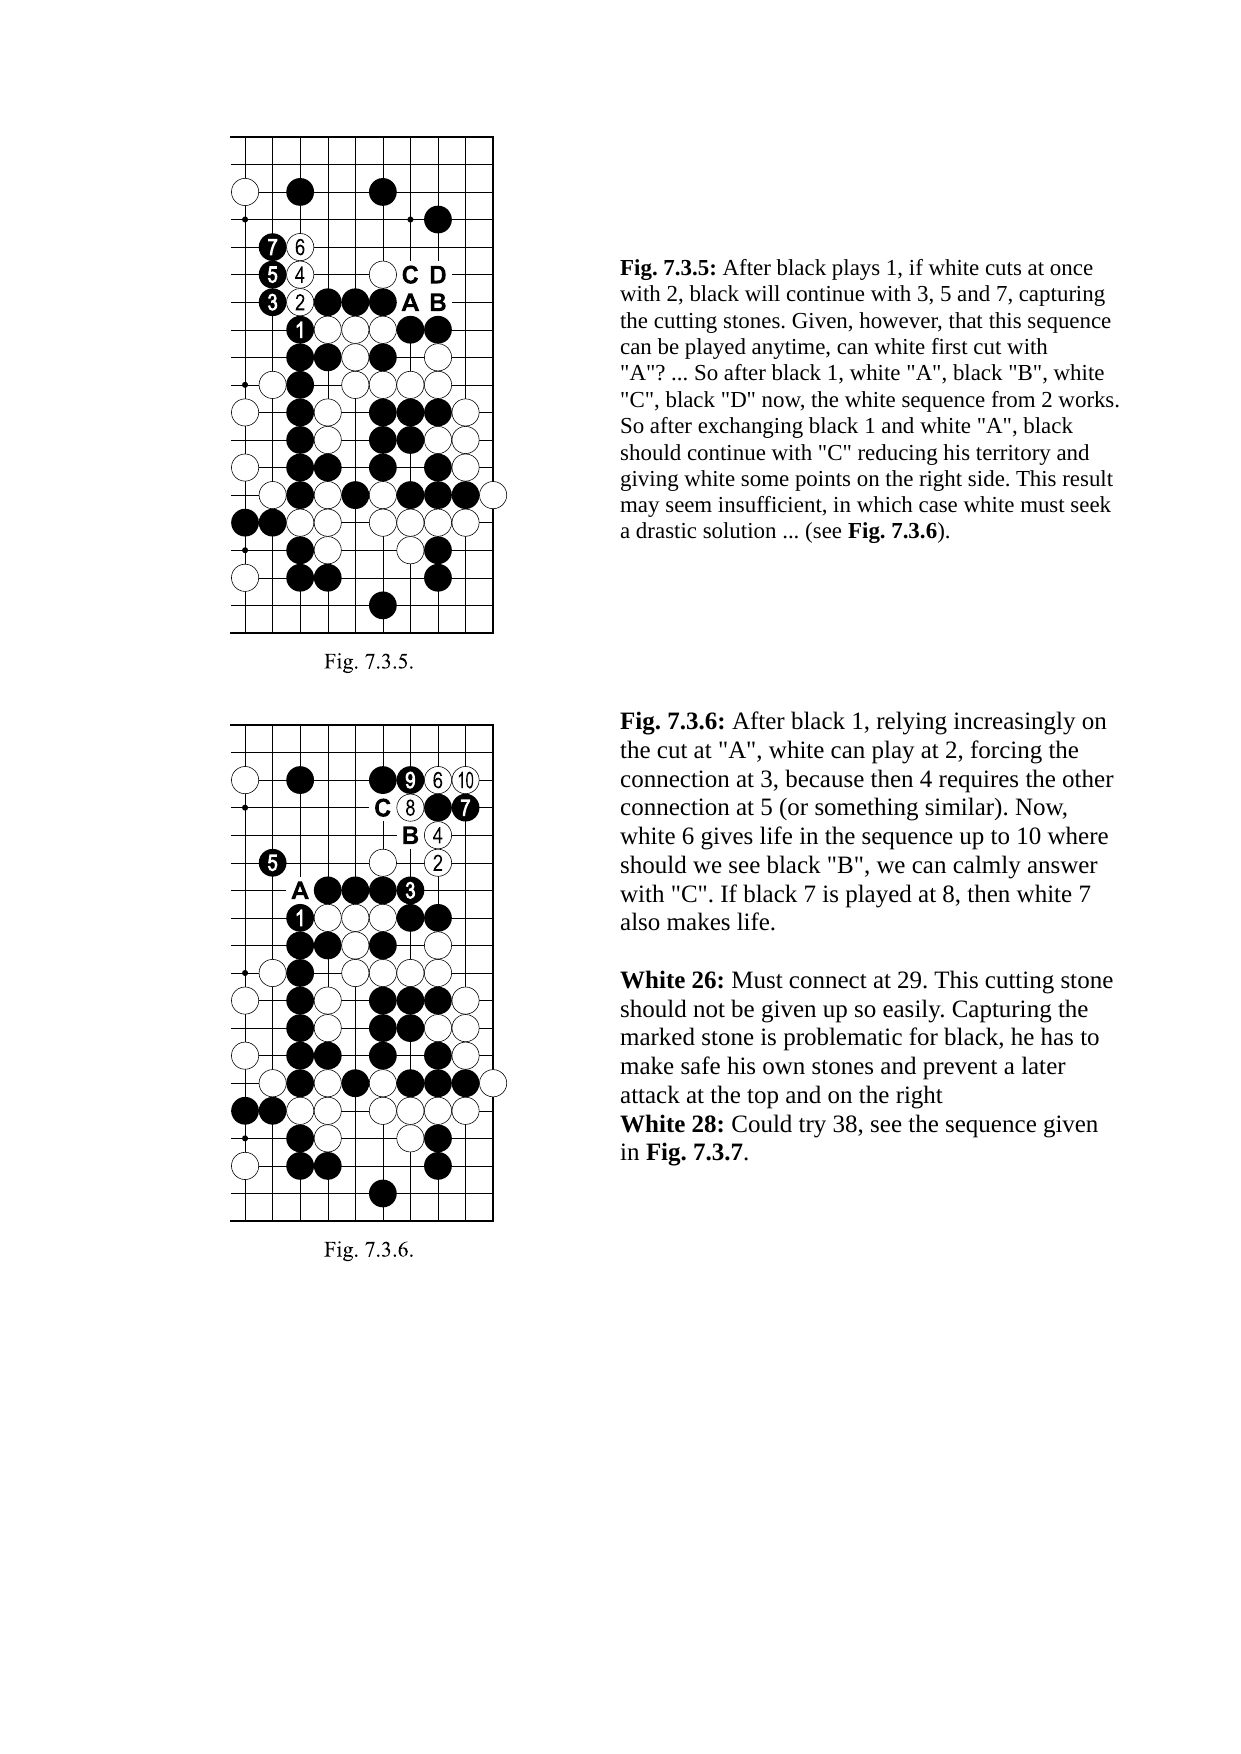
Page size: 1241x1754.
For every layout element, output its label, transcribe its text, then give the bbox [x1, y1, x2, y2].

table_cell [118, 706, 620, 1294]
table_header Fig. 7.3.5: After black plays 1, if white cuts at once with 2, black will continue with 3, 5 and 7, capturing the cutting stones. Given, however, that this sequence can be played anytime, can white first cut with "A"? ... So after black 1, white "A", black "B", white "C", black "D" now, the white sequence from 2 works. So after exchanging black 1 and white "A", black should continue with "C" reducing his territory and giving white some points on the right side. This result may seem insufficient, in which case white must seek a drastic solution ... (see Fig. 7.3.6). [620, 118, 1122, 706]
table_header [118, 118, 620, 706]
table_cell Fig. 7.3.6: After black 1, relying increasingly on the cut at "A", white can play at 2, forcing the connection at 3, because then 4 requires the other connection at 5 (or something similar). Now, white 6 gives life in the sequence up to 10 where should we see black "B", we can calmly answer with "C". If black 7 is played at 8, then white 7 also makes life. White 26: Must connect at 29. This cutting stone should not be given up so easily. Capturing the marked stone is problematic for black, he has to make safe his own stones and prevent a later attack at the top and on the right White 28: Could try 38, see the sequence given in Fig. 7.3.7. [620, 706, 1122, 1294]
